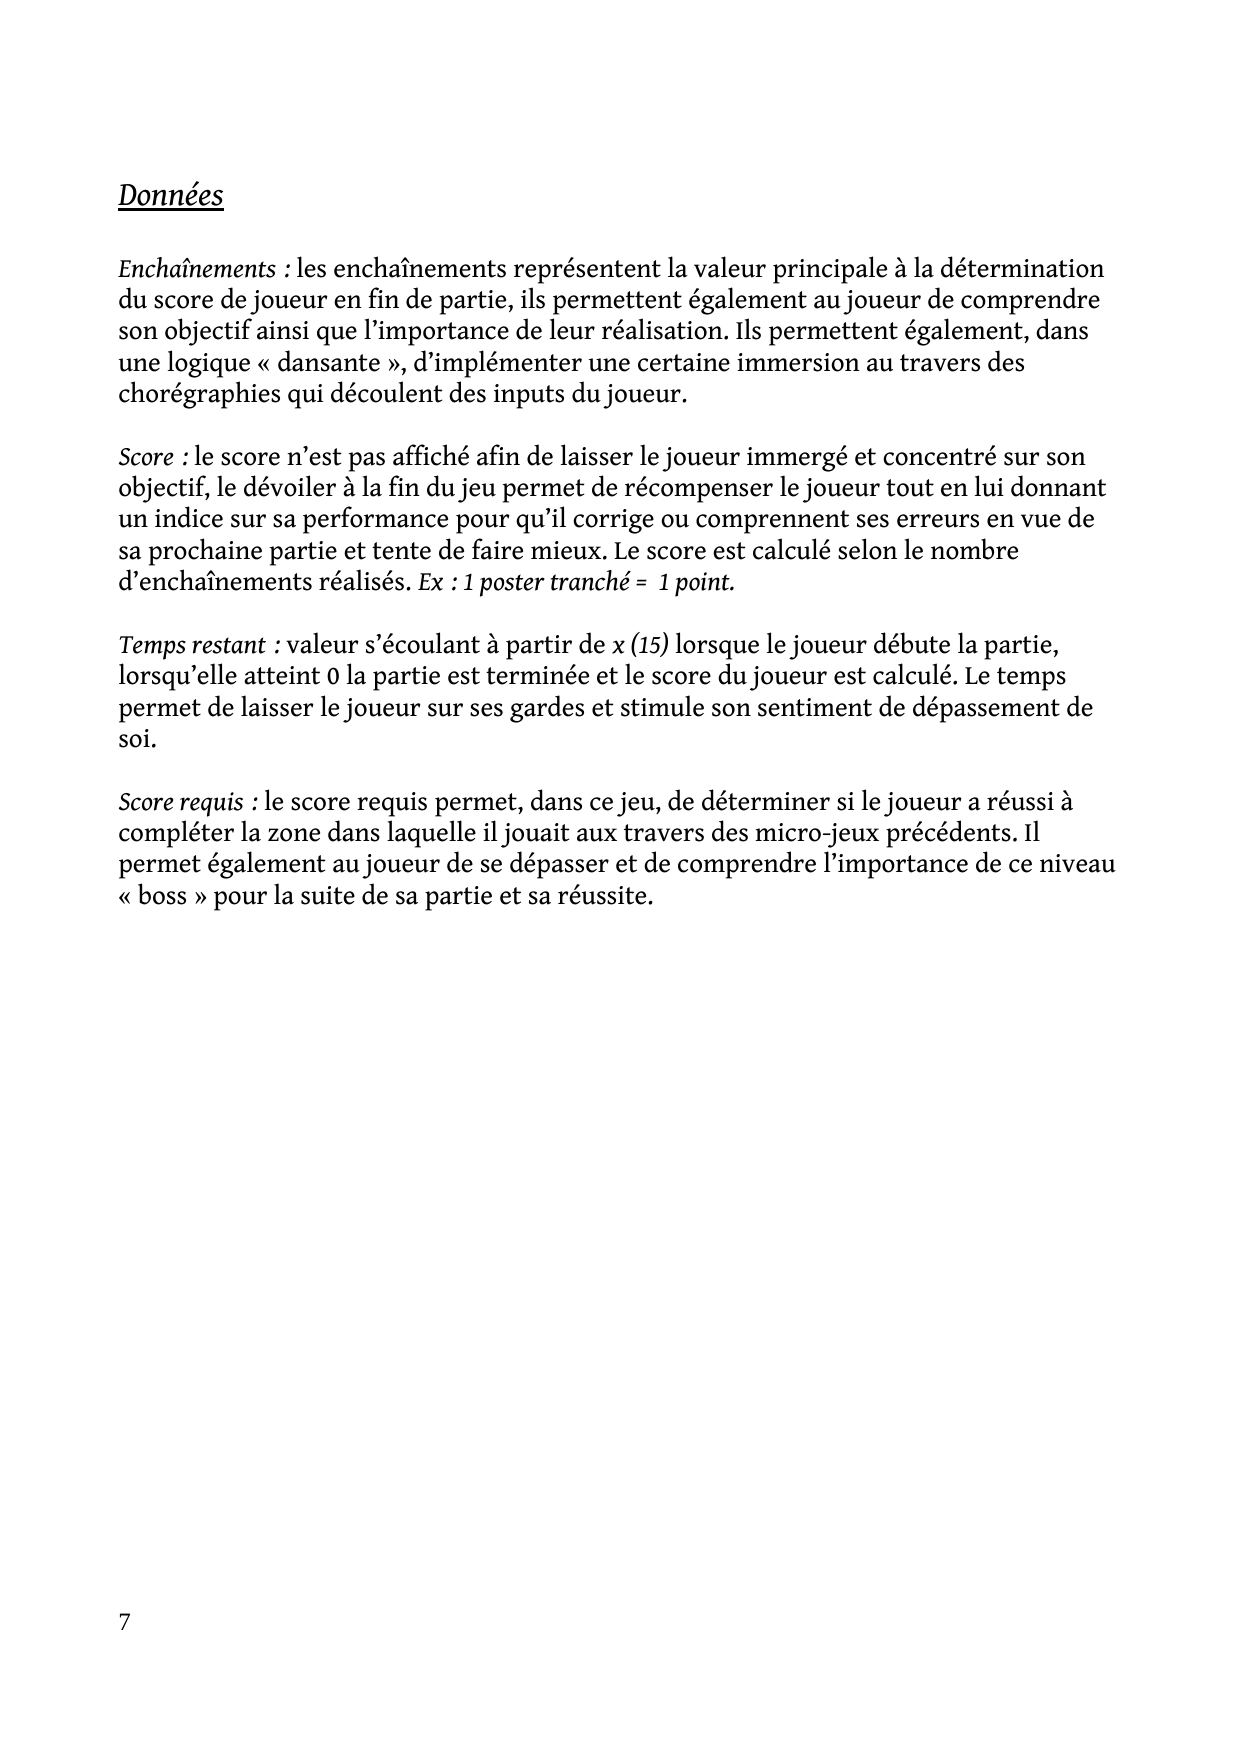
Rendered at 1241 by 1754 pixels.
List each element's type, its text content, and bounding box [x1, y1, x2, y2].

text Score requis : le score requis permet, dans ce jeu, de déterminer si le joueur a réussi à compléter la zone dans laquelle il jouait aux travers des micro-jeux précédents. Il permet également au joueur de se dépasser et de comprendre l’importance de ce niveau « boss » pour la suite de sa partie et sa réussite. [118, 786, 1122, 912]
text Temps restant : valeur s’écoulant à partir de x (15) lorsque le joueur débute la partie, lorsqu’elle atteint 0 la partie est terminée et le score du joueur est calculé. Le temps permet de laisser le joueur sur ses gardes et stimule son sentiment de dépassement de soi. [118, 630, 1122, 755]
text Données [118, 176, 1122, 215]
text Enchaînements : les enchaînements représentent la valeur principale à la détermination du score de joueur en fin de partie, ils permettent également au joueur de comprendre son objectif ainsi que l’importance de leur réalisation. Ils permettent également, dans une logique « dansante », d’implémenter une certaine immersion au travers des chorégraphies qui découlent des inputs du joueur. [118, 253, 1122, 410]
text Score : le score n’est pas affiché afin de laisser le joueur immergé et concentré sur son objectif, le dévoiler à la fin du jeu permet de récompenser le joueur tout en lui donnant un indice sur sa performance pour qu’il corrige ou comprennent ses erreurs en vue de sa prochaine partie et tente de faire mieux. Le score est calculé selon le nombre d’enchaînements réalisés. Ex : 1 poster tranché = 1 point. [118, 442, 1122, 598]
